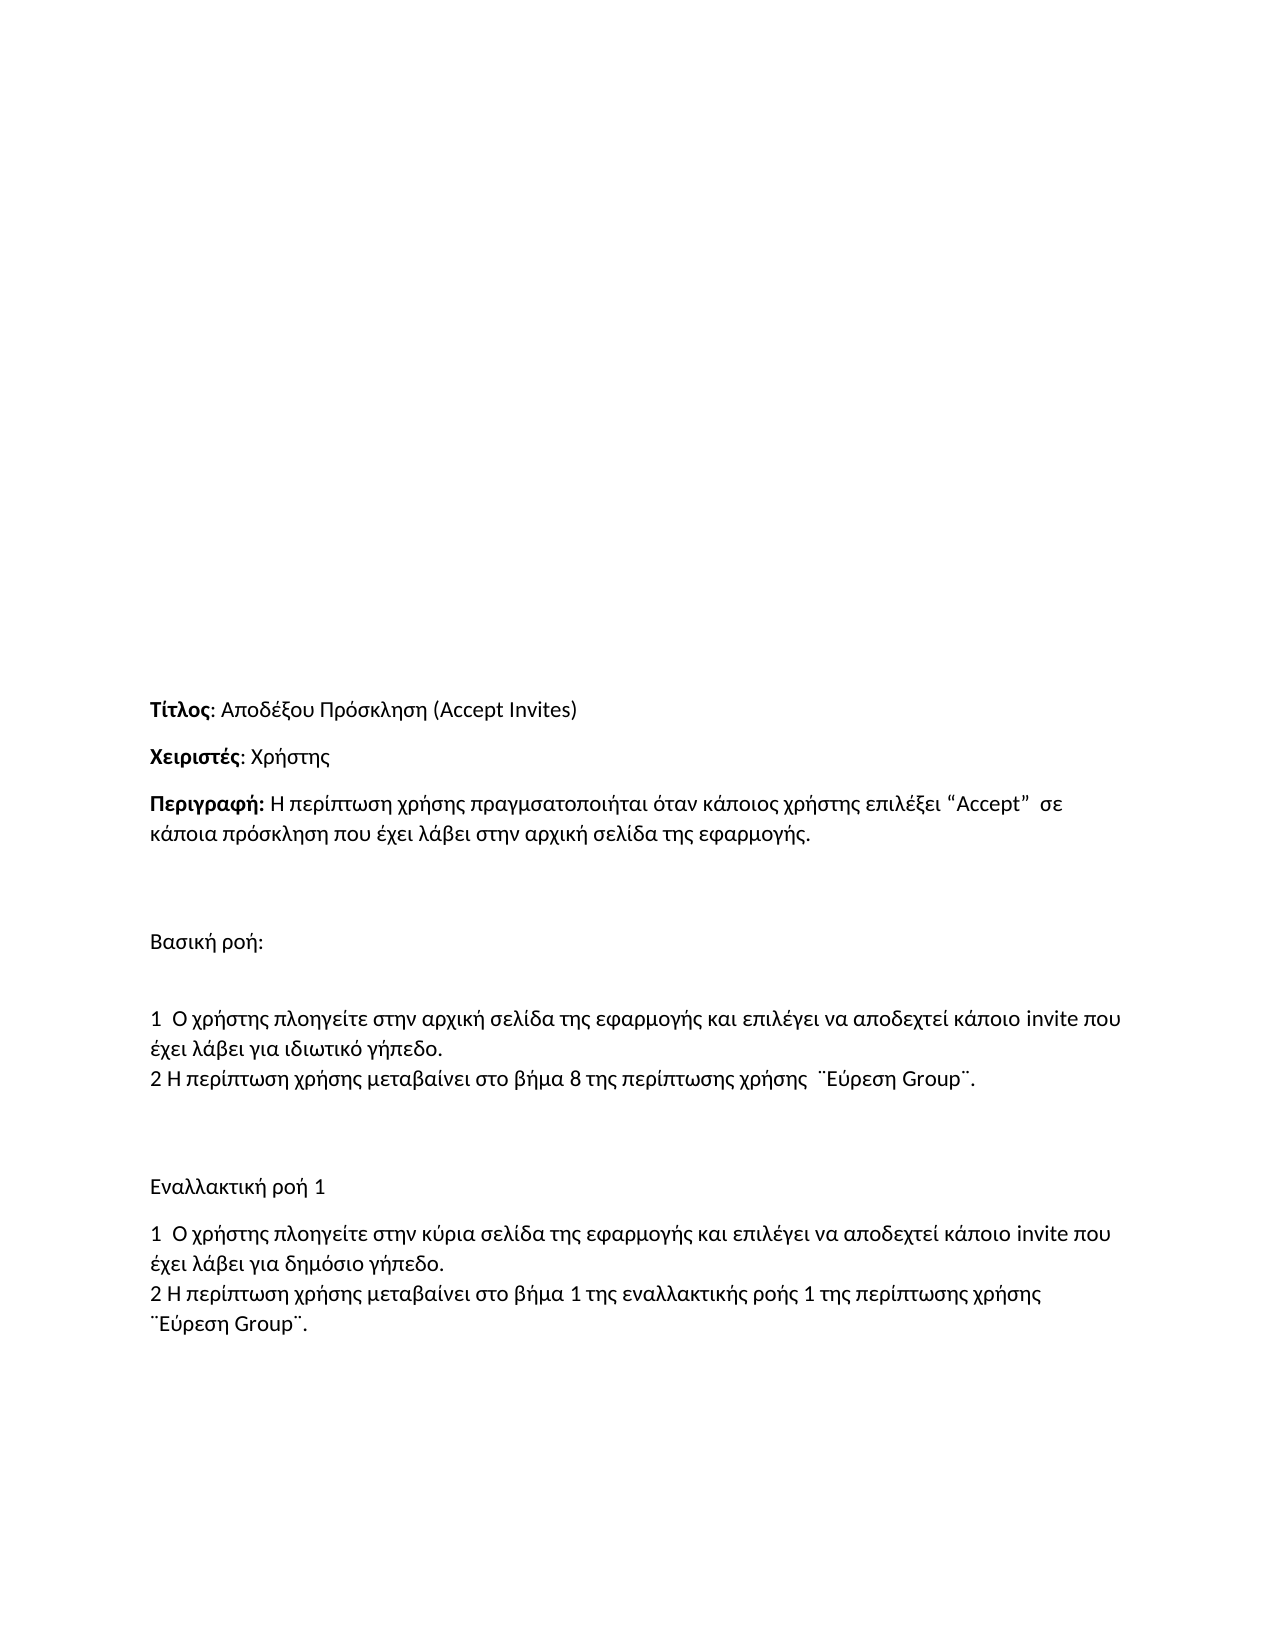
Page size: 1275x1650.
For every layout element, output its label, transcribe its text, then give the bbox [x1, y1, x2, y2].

text Τίτλος: Αποδέξου Πρόσκληση (Accept Invites) [150, 696, 1125, 724]
list 2 Η περίπτωση χρήσης μεταβαίνει στο βήμα 1 της εναλλακτικής ροής 1 της περίπτωσης χρήσης ¨Εύρεση Group¨. [150, 1279, 1125, 1337]
list 1 Ο χρήστης πλοηγείτε στην κύρια σελίδα της εφαρμογής και επιλέγει να αποδεχτεί κάποιο invite που έχει λάβει για δημόσιο γήπεδο. [150, 1219, 1125, 1277]
text Βασική ροή: [150, 927, 1125, 955]
list Εναλλακτική ροή 1 [150, 1172, 1125, 1200]
text Χειριστές: Χρήστης [150, 742, 1125, 771]
list 1 Ο χρήστης πλοηγείτε στην αρχική σελίδα της εφαρμογής και επιλέγει να αποδεχτεί κάποιο invite που έχει λάβει για ιδιωτικό γήπεδο. [150, 1004, 1125, 1062]
text Περιγραφή: Η περίπτωση χρήσης πραγμσατοποιήται όταν κάποιος χρήστης επιλέξει “Accept” σε κάποια πρόσκληση που έχει λάβει στην αρχική σελίδα της εφαρμογής. [150, 789, 1125, 848]
list 2 Η περίπτωση χρήσης μεταβαίνει στο βήμα 8 της περίπτωσης χρήσης ¨Εύρεση Group¨. [150, 1064, 1125, 1093]
